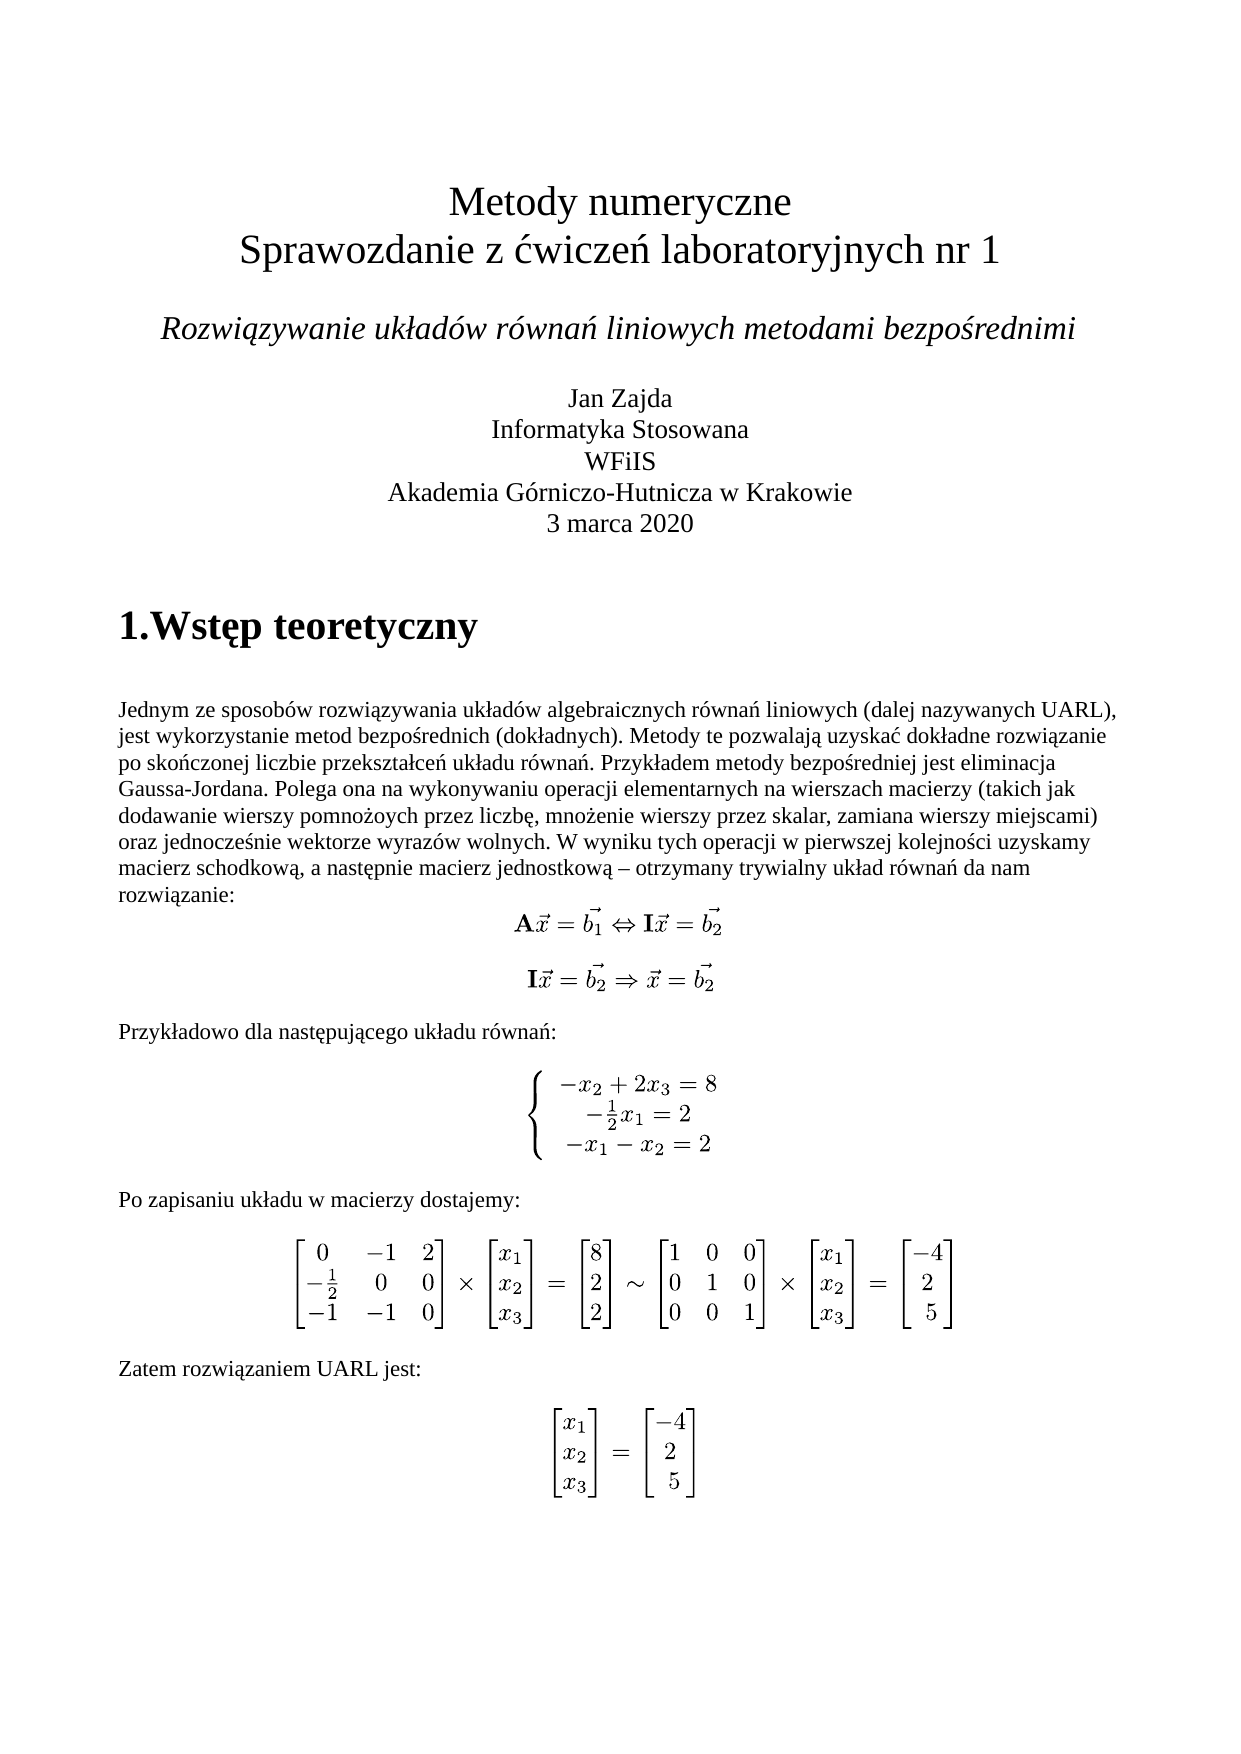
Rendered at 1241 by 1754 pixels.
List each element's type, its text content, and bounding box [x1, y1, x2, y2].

text Zatem rozwiązaniem UARL jest: [118, 1355, 1122, 1382]
text Przykładowo dla następującego układu równań: [118, 1018, 1122, 1044]
text 1.Wstęp teoretyczny [118, 600, 1122, 648]
text Jan Zajda [118, 382, 1122, 413]
text 3 marca 2020 [118, 507, 1122, 538]
text Metody numeryczne [118, 176, 1122, 224]
text Rozwiązywanie układów równań liniowych metodami bezpośrednimi [118, 308, 1122, 346]
text WFiIS [118, 445, 1122, 476]
text Akademia Górniczo-Hutnicza w Krakowie [118, 476, 1122, 507]
text Jednym ze sposobów rozwiązywania układów algebraicznych równań liniowych (dalej nazywanych UARL), jest wykorzystanie metod bezpośrednich (dokładnych). Metody te pozwalają uzyskać dokładne rozwiązanie po skończonej liczbie przekształceń układu równań. Przykładem metody bezpośredniej jest eliminacja Gaussa-Jordana. Polega ona na wykonywaniu operacji elementarnych na wierszach macierzy (takich jak dodawanie wierszy pomnożoych przez liczbę, mnożenie wierszy przez skalar, zamiana wierszy miejscami) oraz jednocześnie wektorze wyrazów wolnych. W wyniku tych operacji w pierwszej kolejności uzyskamy macierz schodkową, a następnie macierz jednostkową – otrzymany trywialny układ równań da nam rozwiązanie: [118, 696, 1122, 907]
text Informatyka Stosowana [118, 413, 1122, 445]
text Sprawozdanie z ćwiczeń laboratoryjnych nr 1 [118, 224, 1122, 272]
text Po zapisaniu układu w macierzy dostajemy: [118, 1187, 1122, 1213]
